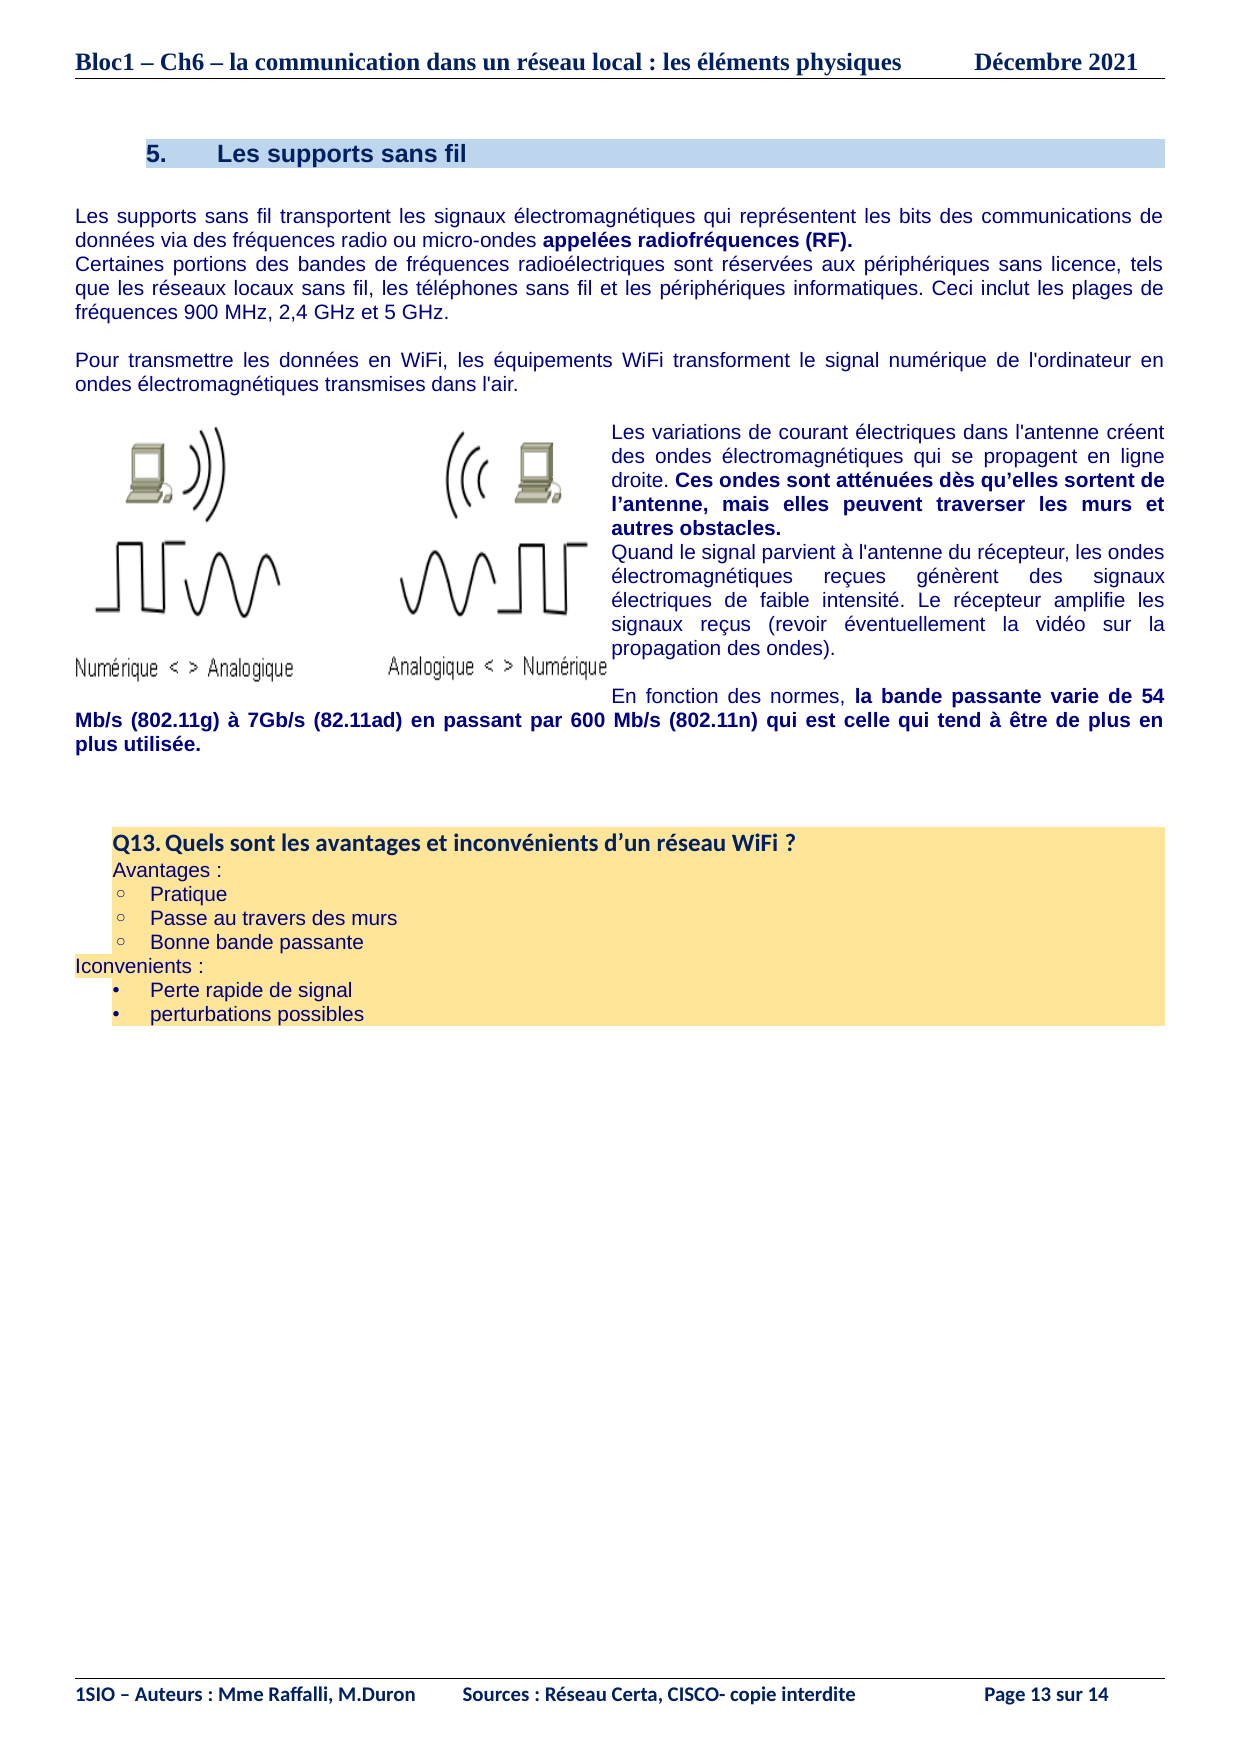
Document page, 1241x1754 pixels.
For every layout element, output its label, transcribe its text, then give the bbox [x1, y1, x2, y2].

text Pour transmettre les données en WiFi, les équipements WiFi transforment le signal numérique de l'ordinateur en ondes électromagnétiques transmises dans l'air. [75, 348, 1165, 396]
text En fonction des normes, la bande passante varie de 54 Mb/s (802.11g) à 7Gb/s (82.11ad) en passant par 600 Mb/s (802.11n) qui est celle qui tend à être de plus en plus utilisée. [75, 683, 1165, 755]
list Perte rapide de signal [112, 978, 1165, 1002]
list Bonne bande passante [112, 930, 1165, 954]
list perturbations possibles [112, 1002, 1165, 1026]
text Les variations de courant électriques dans l'antenne créent des ondes électromagnétiques qui se propagent en ligne droite. Ces ondes sont atténuées dès qu’elles sortent de l’antenne, mais elles peuvent traverser les murs et autres obstacles. [75, 420, 1165, 540]
list Quels sont les avantages et inconvénients d’un réseau WiFi ? [112, 827, 1165, 858]
list Avantages : [112, 858, 1165, 882]
text Iconvenients : [75, 954, 1165, 978]
text Les supports sans fil transportent les signaux électromagnétiques qui représentent les bits des communications de données via des fréquences radio ou micro-ondes appelées radiofréquences (RF). [75, 204, 1165, 252]
text Quand le signal parvient à l'antenne du récepteur, les ondes électromagnétiques reçues génèrent des signaux électriques de faible intensité. Le récepteur amplifie les signaux reçus (revoir éventuellement la vidéo sur la propagation des ondes). [610, 540, 1165, 659]
list Pratique [112, 882, 1165, 906]
text Certaines portions des bandes de fréquences radioélectriques sont réservées aux périphériques sans licence, tels que les réseaux locaux sans fil, les téléphones sans fil et les périphériques informatiques. Ceci inclut les plages de fréquences 900 MHz, 2,4 GHz et 5 GHz. [75, 252, 1165, 324]
list Passe au travers des murs [112, 906, 1165, 930]
picture [75, 426, 610, 687]
subtitle Les supports sans fil [146, 139, 1165, 168]
